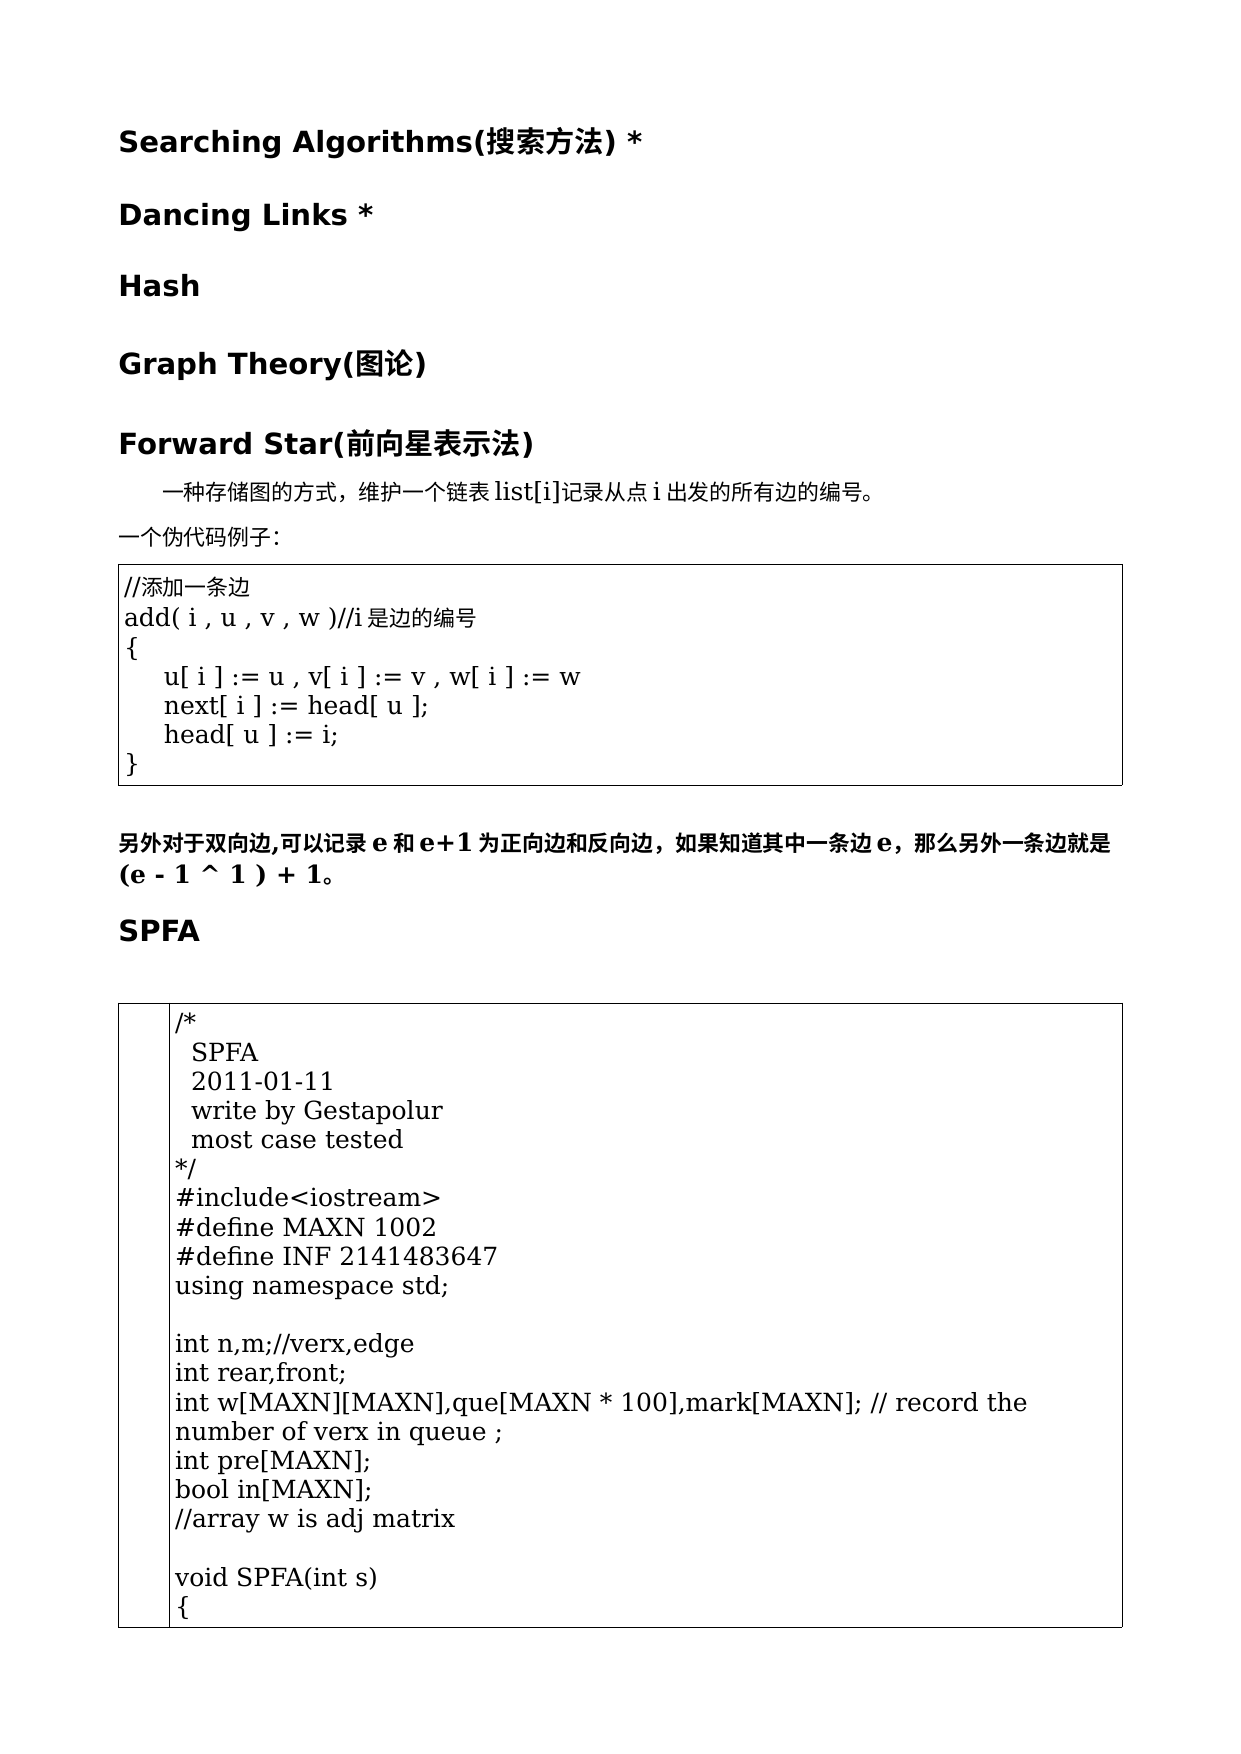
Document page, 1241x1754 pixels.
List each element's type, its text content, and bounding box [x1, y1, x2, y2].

subtitle SPFA [118, 914, 1122, 948]
text 另外对于双向边,可以记录e和e+1为正向边和反向边，如果知道其中一条边e，那么另外一条边就是(e - 1 ^ 1 ) + 1。 [118, 826, 1122, 889]
subtitle Forward Star(前向星表示法) [118, 421, 1122, 463]
table_header /* SPFA 2011-01-11 write by Gestapolur most case tested */ #include<iostream> #define MAXN 1002 #define INF 2141483647 using namespace std; int n,m;//verx,edge int rear,front; int w[MAXN][MAXN],que[MAXN * 100],mark[MAXN]; // record the number of verx in queue ; int pre[MAXN]; bool in[MAXN]; //array w is adj matrix void SPFA(int s) { [170, 1004, 1122, 1627]
subtitle Searching Algorithms(搜索方法) * [118, 118, 1122, 160]
table_header [119, 1004, 169, 1627]
text 一个伪代码例子： [118, 519, 1122, 551]
subtitle Hash [118, 269, 1122, 303]
subtitle Dancing Links * [118, 198, 1122, 232]
table_header //添加一条边 add( i , u , v , w )//i是边的编号 { u[ i ] := u , v[ i ] := v , w[ i ] := w next[ i ] := head[ u ]; head[ u ] := i; } [119, 565, 1122, 784]
text 一种存储图的方式，维护一个链表list[i]记录从点i出发的所有边的编号。 [118, 475, 1122, 507]
subtitle Graph Theory(图论) [118, 341, 1122, 383]
